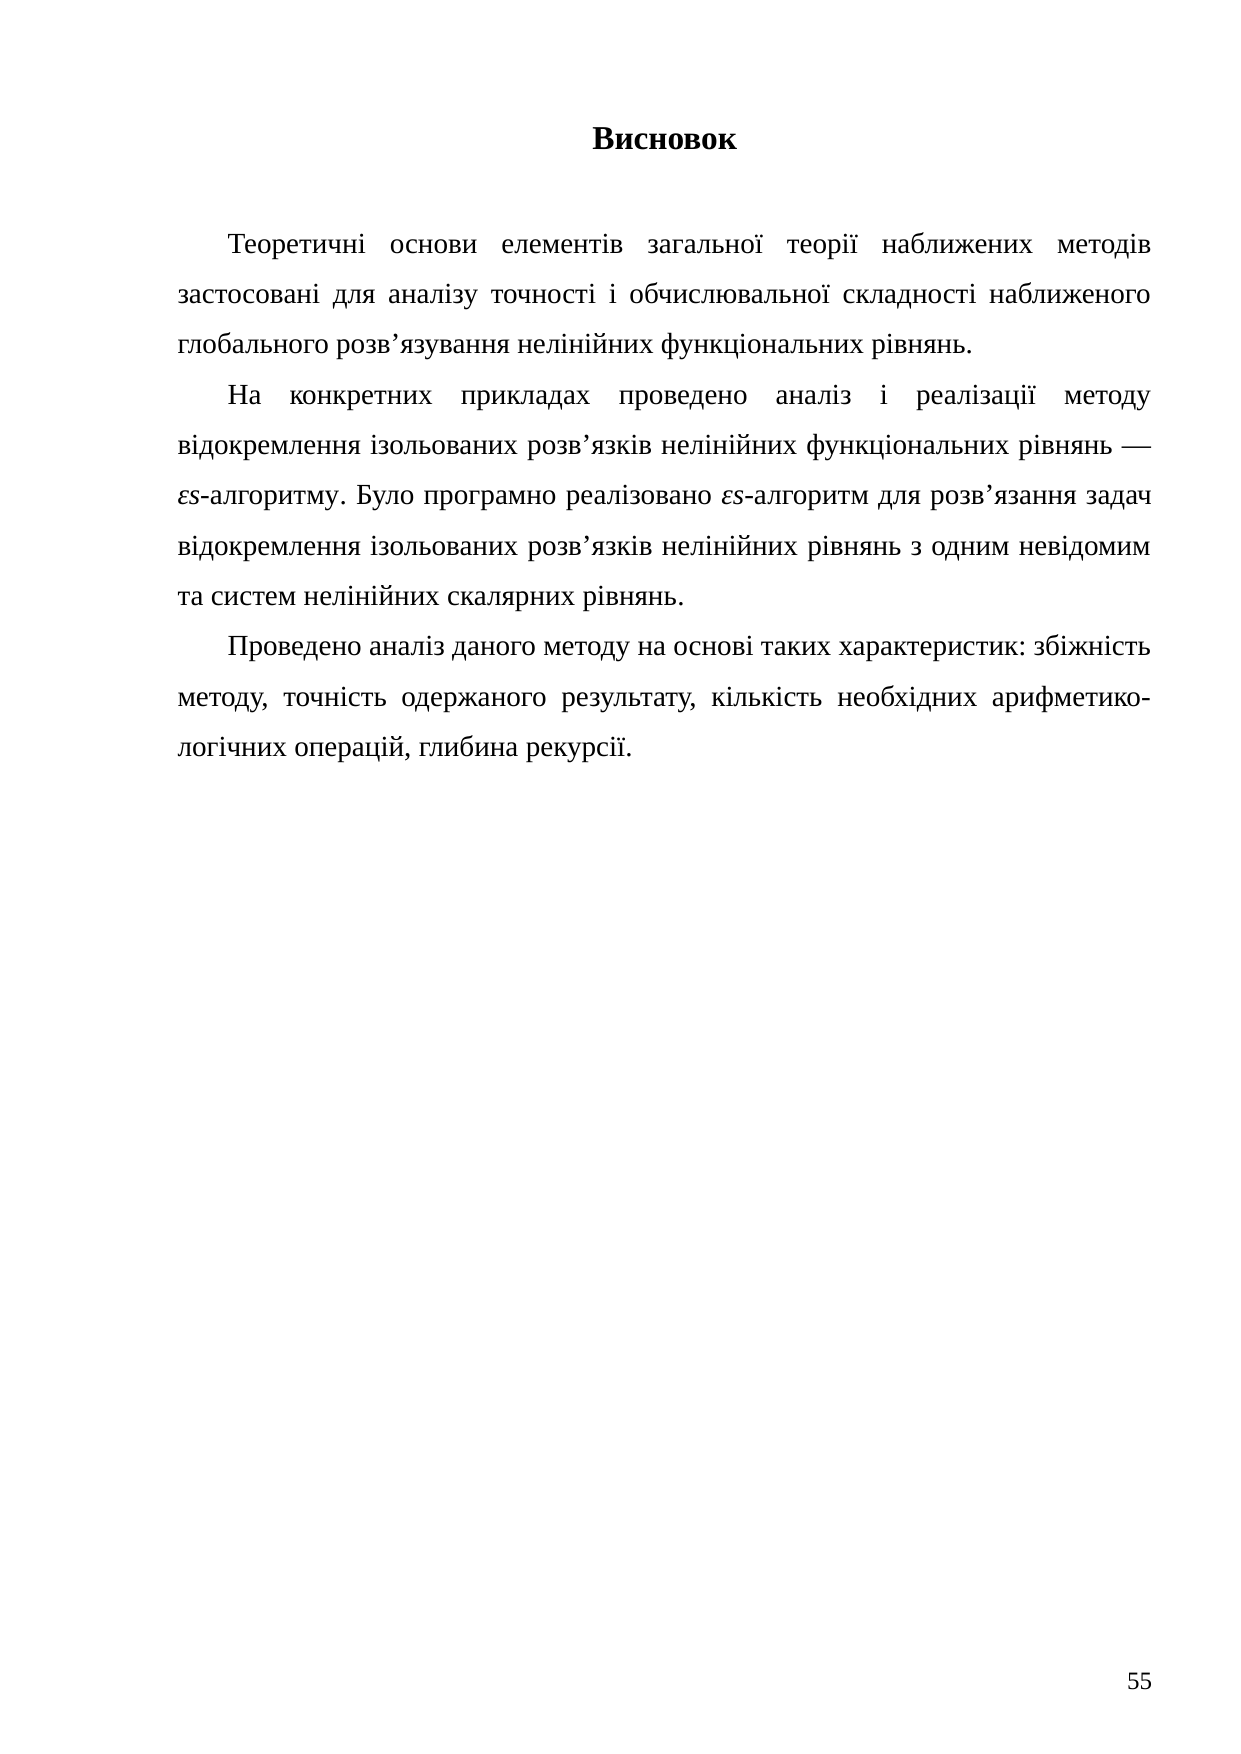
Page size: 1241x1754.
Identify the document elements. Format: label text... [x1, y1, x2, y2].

text Проведено аналіз даного методу на основі таких характеристик: збіжність методу, точність одержаного результату, кількість необхідних арифметико-логічних операцій, глибина рекурсії. [177, 628, 1152, 763]
text Теоретичні основи елементів загальної теорії наближених методів застосовані для аналізу точності і обчислювальної складності наближеного глобального розв’язування нелінійних функціональних рівнянь. [177, 226, 1152, 360]
text На конкретних прикладах проведено аналіз і реалізації методу відокремлення ізольованих розв’язків нелінійних функціональних рівнянь — εs-алгоритму. Було програмно реалізовано εs-алгоритм для розв’язання задач відокремлення ізольованих розв’язків нелінійних рівнянь з одним невідомим та систем нелінійних скалярних рівнянь. [177, 377, 1152, 612]
text Висновок [177, 118, 1152, 156]
